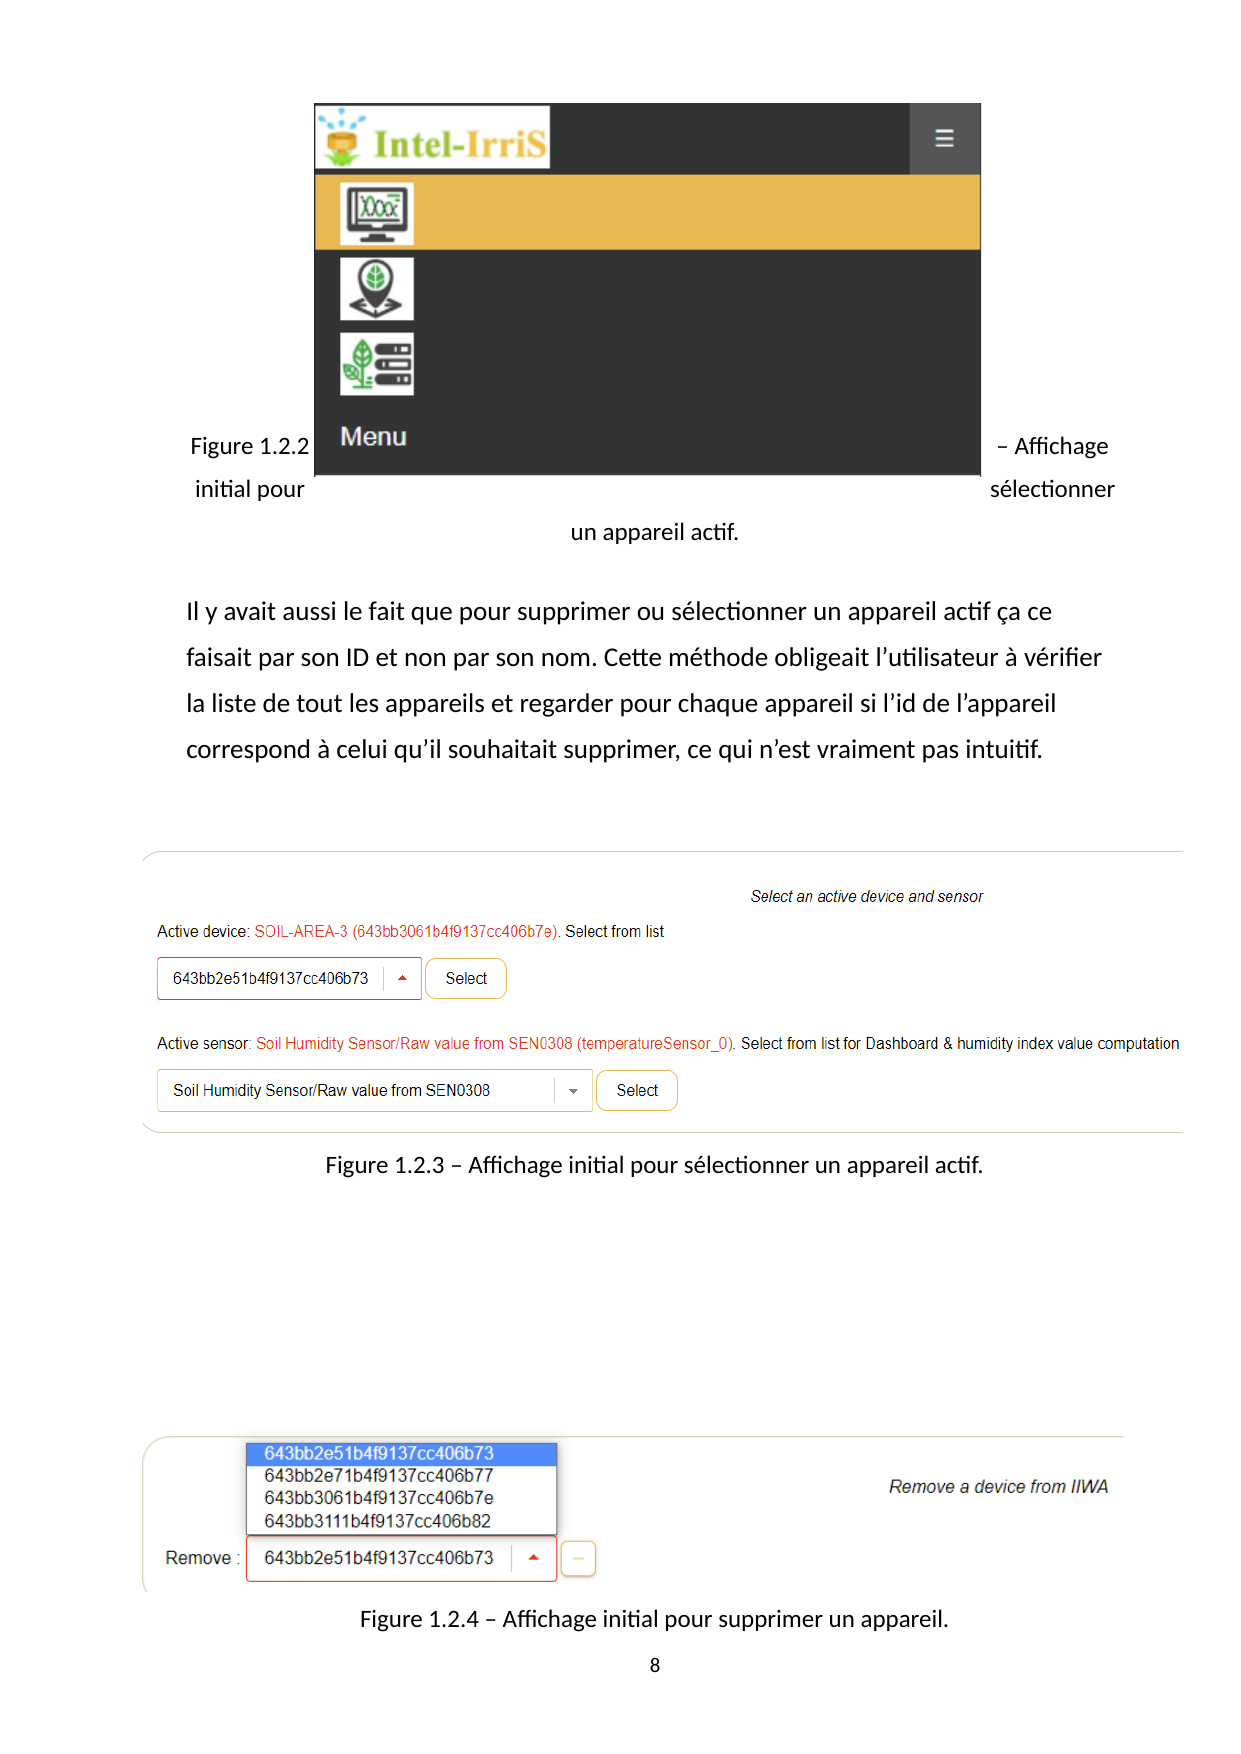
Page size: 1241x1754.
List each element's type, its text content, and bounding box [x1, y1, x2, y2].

text Figure 1.2.2 – Affichage initial pour sélectionner un appareil actif. [186, 430, 1123, 546]
text Figure 1.2.3 – Affichage initial pour sélectionner un appareil actif. [186, 1137, 1123, 1180]
picture [314, 103, 982, 477]
picture [142, 849, 1183, 1137]
text Figure 1.2.4 – Affichage initial pour supprimer un appareil. [186, 1592, 1123, 1634]
text Il y avait aussi le fait que pour supprimer ou sélectionner un appareil actif ça ce faisait par son ID et non par son nom. Cette méthode obligeait l’utilisateur à vérifier la liste de tout les appareils et regarder pour chaque appareil si l’id de l’appareil correspond à celui qu’il souhaitait supprimer, ce qui n’est vraiment pas intuitif. [186, 594, 1123, 765]
picture [130, 1424, 1124, 1592]
